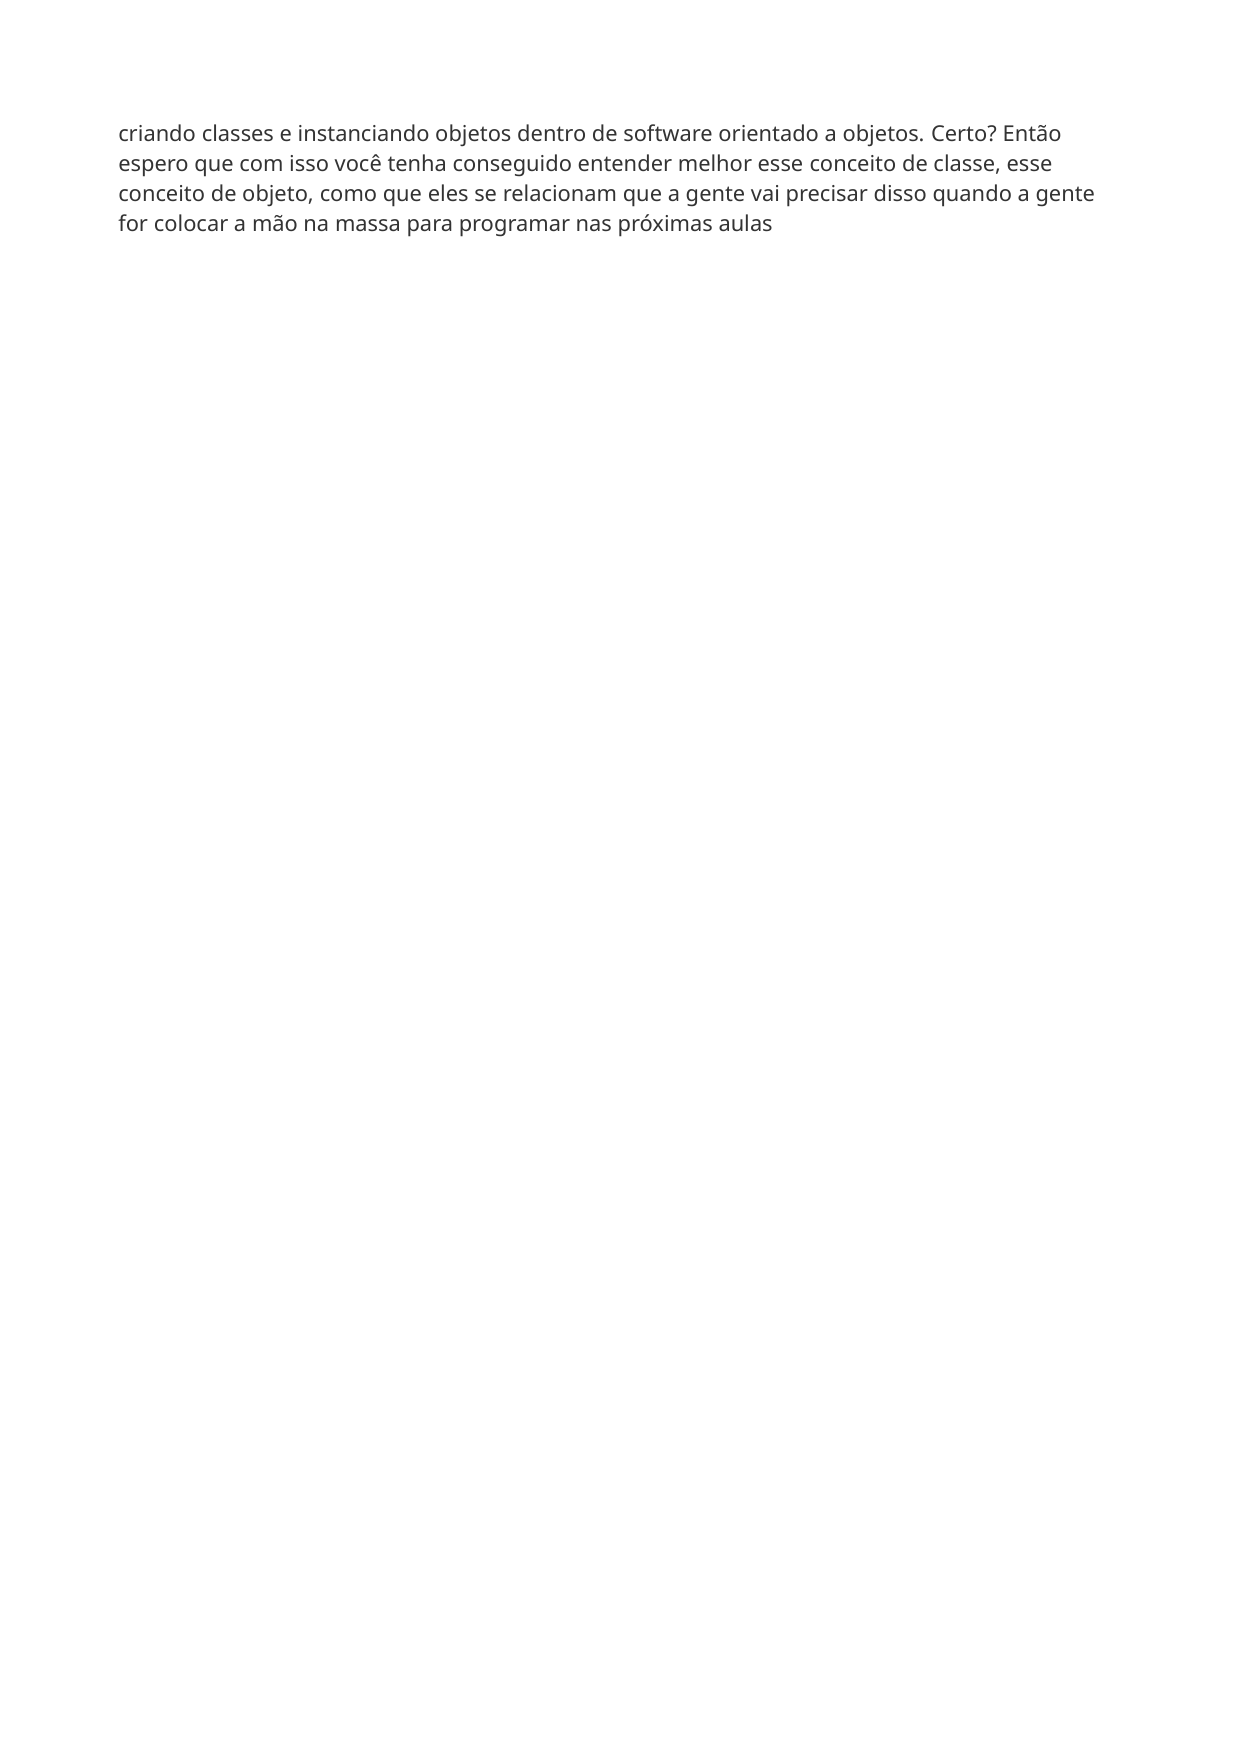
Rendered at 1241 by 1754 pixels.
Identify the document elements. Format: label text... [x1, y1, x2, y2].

text criando classes e instanciando objetos dentro de software orientado a objetos. Certo? Então espero que com isso você tenha conseguido entender melhor esse conceito de classe, esse conceito de objeto, como que eles se relacionam que a gente vai precisar disso quando a gente for colocar a mão na massa para programar nas próximas aulas [118, 118, 1122, 237]
